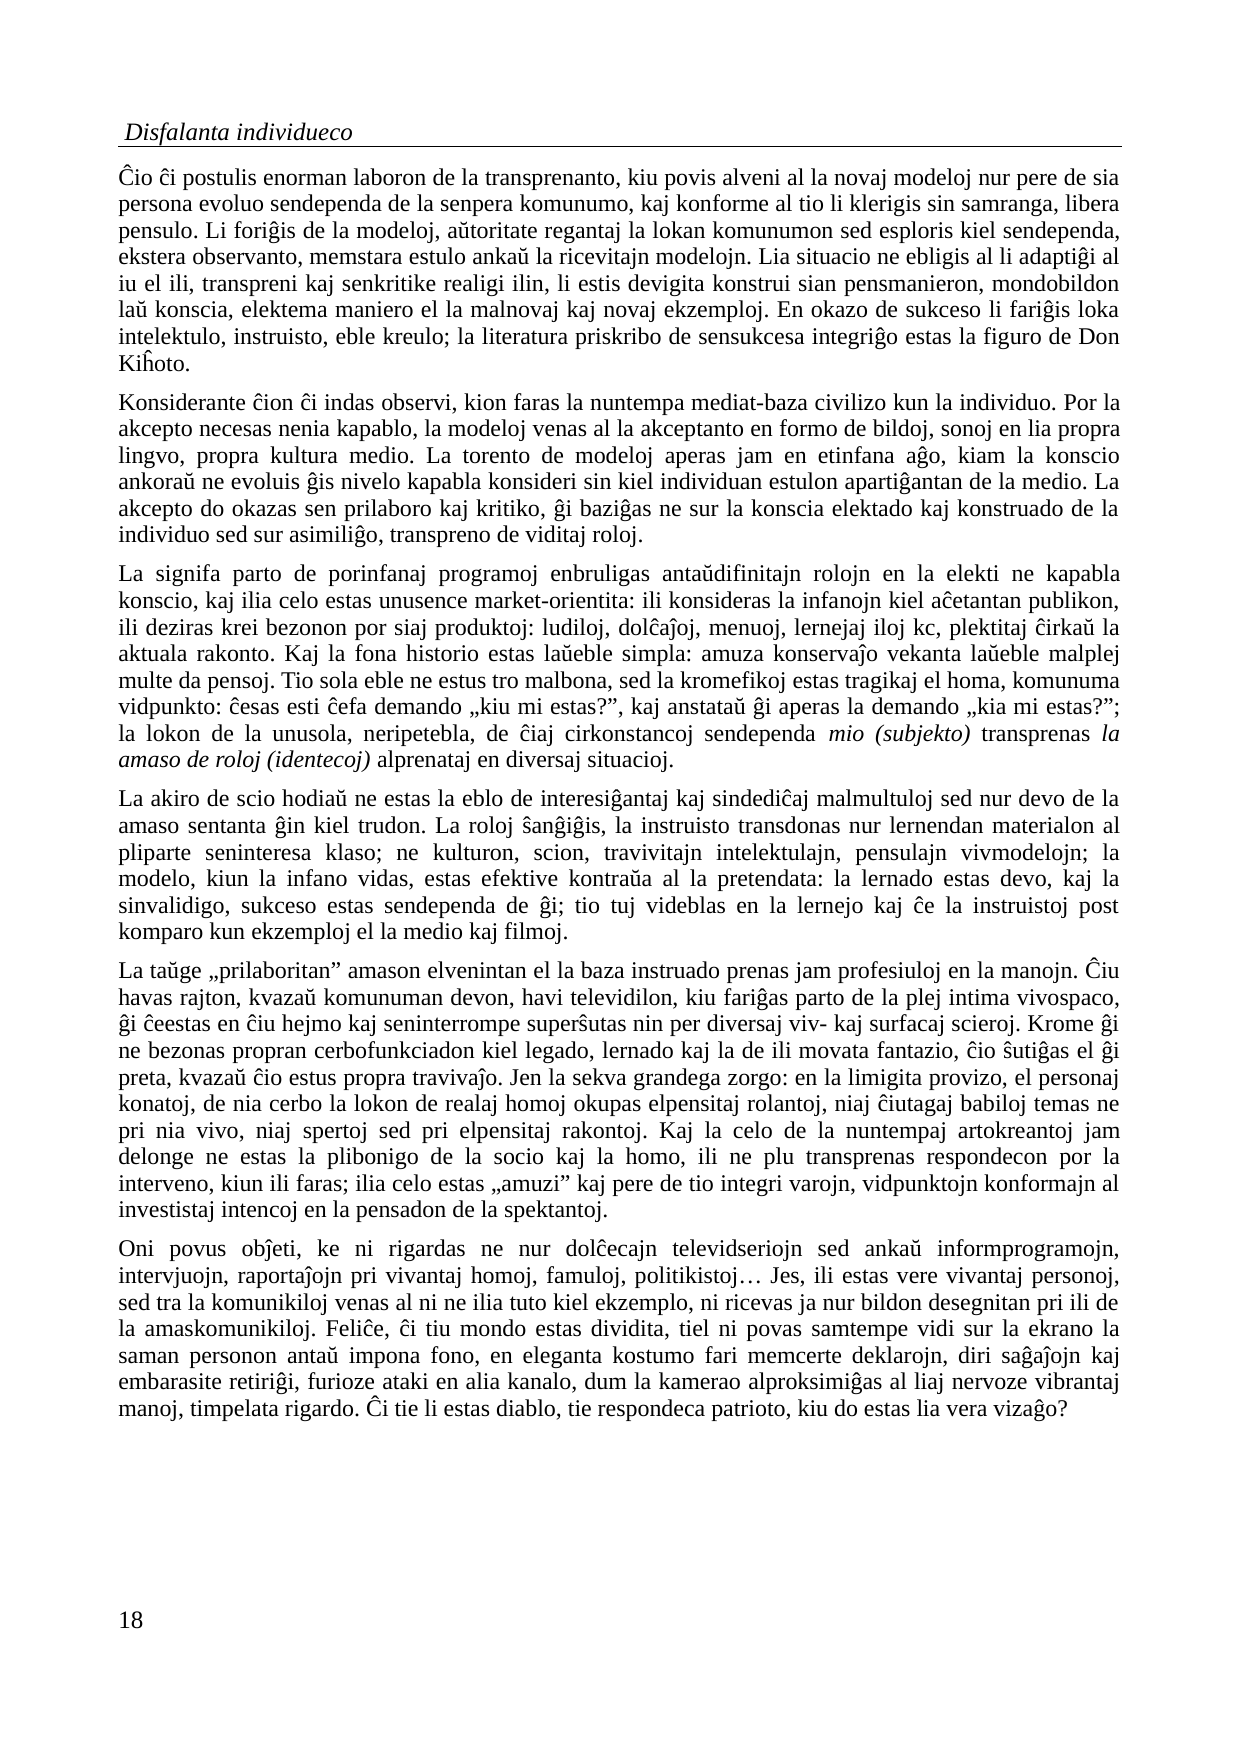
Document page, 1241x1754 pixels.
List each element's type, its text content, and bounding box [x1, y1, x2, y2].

text La taŭge „prilaboritan” amason elvenintan el la baza instruado prenas jam profesiuloj en la manojn. Ĉiu havas rajton, kvazaŭ komunuman devon, havi televidilon, kiu fariĝas parto de la plej intima vivospaco, ĝi ĉeestas en ĉiu hejmo kaj seninterrompe superŝutas nin per diversaj viv- kaj surfacaj scieroj. Krome ĝi ne bezonas propran cerbofunkciadon kiel legado, lernado kaj la de ili movata fantazio, ĉio ŝutiĝas el ĝi preta, kvazaŭ ĉio estus propra travivaĵo. Jen la sekva grandega zorgo: en la limigita provizo, el personaj konatoj, de nia cerbo la lokon de realaj homoj okupas elpensitaj rolantoj, niaj ĉiutagaj babiloj temas ne pri nia vivo, niaj spertoj sed pri elpensitaj rakontoj. Kaj la celo de la nuntempaj artokreantoj jam delonge ne estas la plibonigo de la socio kaj la homo, ili ne plu transprenas respondecon por la interveno, kiun ili faras; ilia celo estas „amuzi” kaj pere de tio integri varojn, vidpunktojn konformajn al investistaj intencoj en la pensadon de la spektantoj. [118, 957, 1122, 1223]
text Konsiderante ĉion ĉi indas observi, kion faras la nuntempa mediat-baza civilizo kun la individuo. Por la akcepto necesas nenia kapablo, la modeloj venas al la akceptanto en formo de bildoj, sonoj en lia propra lingvo, propra kultura medio. La torento de modeloj aperas jam en etinfana aĝo, kiam la konscio ankoraŭ ne evoluis ĝis nivelo kapabla konsideri sin kiel individuan estulon apartiĝantan de la medio. La akcepto do okazas sen prilaboro kaj kritiko, ĝi baziĝas ne sur la konscia elektado kaj konstruado de la individuo sed sur asimiliĝo, transpreno de viditaj roloj. [118, 389, 1122, 548]
text Oni povus obĵeti, ke ni rigardas ne nur dolĉecajn televidseriojn sed ankaŭ informprogramojn, intervjuojn, raportaĵojn pri vivantaj homoj, famuloj, politikistoj… Jes, ili estas vere vivantaj personoj, sed tra la komunikiloj venas al ni ne ilia tuto kiel ekzemplo, ni ricevas ja nur bildon desegnitan pri ili de la amaskomunikiloj. Feliĉe, ĉi tiu mondo estas dividita, tiel ni povas samtempe vidi sur la ekrano la saman personon antaŭ impona fono, en eleganta kostumo fari memcerte deklarojn, diri saĝaĵojn kaj embarasite retiriĝi, furioze ataki en alia kanalo, dum la kamerao alproksimiĝas al liaj nervoze vibrantaj manoj, timpelata rigardo. Ĉi tie li estas diablo, tie respondeca patrioto, kiu do estas lia vera vizaĝo? [118, 1236, 1122, 1421]
text Ĉio ĉi postulis enorman laboron de la transprenanto, kiu povis alveni al la novaj modeloj nur pere de sia persona evoluo sendependa de la senpera komunumo, kaj konforme al tio li klerigis sin samranga, libera pensulo. Li foriĝis de la modeloj, aŭtoritate regantaj la lokan komunumon sed esploris kiel sendependa, ekstera observanto, memstara estulo ankaŭ la ricevitajn modelojn. Lia situacio ne ebligis al li adaptiĝi al iu el ili, transpreni kaj senkritike realigi ilin, li estis devigita konstrui sian pensmanieron, mondobildon laŭ konscia, elektema maniero el la malnovaj kaj novaj ekzemploj. En okazo de sukceso li fariĝis loka intelektulo, instruisto, eble kreulo; la literatura priskribo de sensukcesa integriĝo estas la figuro de Don Kiĥoto. [118, 164, 1122, 376]
text La signifa parto de porinfanaj programoj enbruligas antaŭdifinitajn rolojn en la elekti ne kapabla konscio, kaj ilia celo estas unusence market-orientita: ili konsideras la infanojn kiel aĉetantan publikon, ili deziras krei bezonon por siaj produktoj: ludiloj, dolĉaĵoj, menuoj, lernejaj iloj kc, plektitaj ĉirkaŭ la aktuala rakonto. Kaj la fona historio estas laŭeble simpla: amuza konservaĵo vekanta laŭeble malplej multe da pensoj. Tio sola eble ne estus tro malbona, sed la kromefikoj estas tragikaj el homa, komunuma vidpunkto: ĉesas esti ĉefa demando „kiu mi estas?”, kaj anstataŭ ĝi aperas la demando „kia mi estas?”; la lokon de la unusola, neripetebla, de ĉiaj cirkonstancoj sendependa mio (subjekto) transprenas la amaso de roloj (identecoj) alprenataj en diversaj situacioj. [118, 561, 1122, 773]
text La akiro de scio hodiaŭ ne estas la eblo de interesiĝantaj kaj sindediĉaj malmultuloj sed nur devo de la amaso sentanta ĝin kiel trudon. La roloj ŝanĝiĝis, la instruisto transdonas nur lernendan materialon al pliparte seninteresa klaso; ne kulturon, scion, travivitajn intelektulajn, pensulajn vivmodelojn; la modelo, kiun la infano vidas, estas efektive kontraŭa al la pretendata: la lernado estas devo, kaj la sinvalidigo, sukceso estas sendependa de ĝi; tio tuj videblas en la lernejo kaj ĉe la instruistoj post komparo kun ekzemploj el la medio kaj filmoj. [118, 786, 1122, 945]
